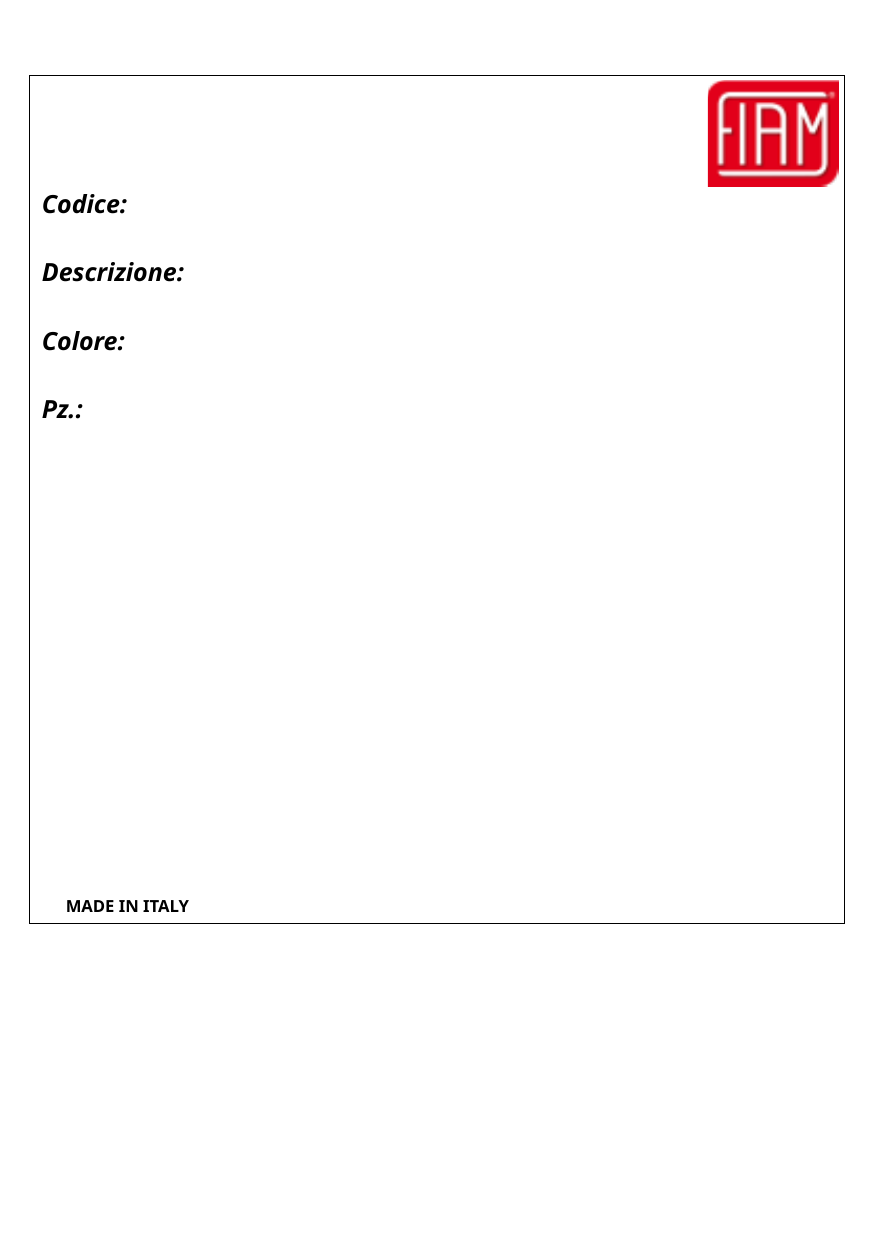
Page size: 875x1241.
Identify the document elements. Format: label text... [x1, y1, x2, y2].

text <for each="item in o.order_line"> [29, 52, 844, 75]
text <setLang("it_IT")> [29, 29, 844, 52]
table_header Codice: <item.product_id.code> Descrizione: <item.product_id.name.split("] ")[-1]> Colore: <item.product_id.colour> Pz.: <int(item.product_id.q_x_pack)> MADE IN ITALY [30, 76, 844, 923]
table_header [186, 460, 658, 734]
text <if test="o.order_line[-1].id!=item.id"> [29, 924, 844, 946]
picture [707, 80, 839, 187]
